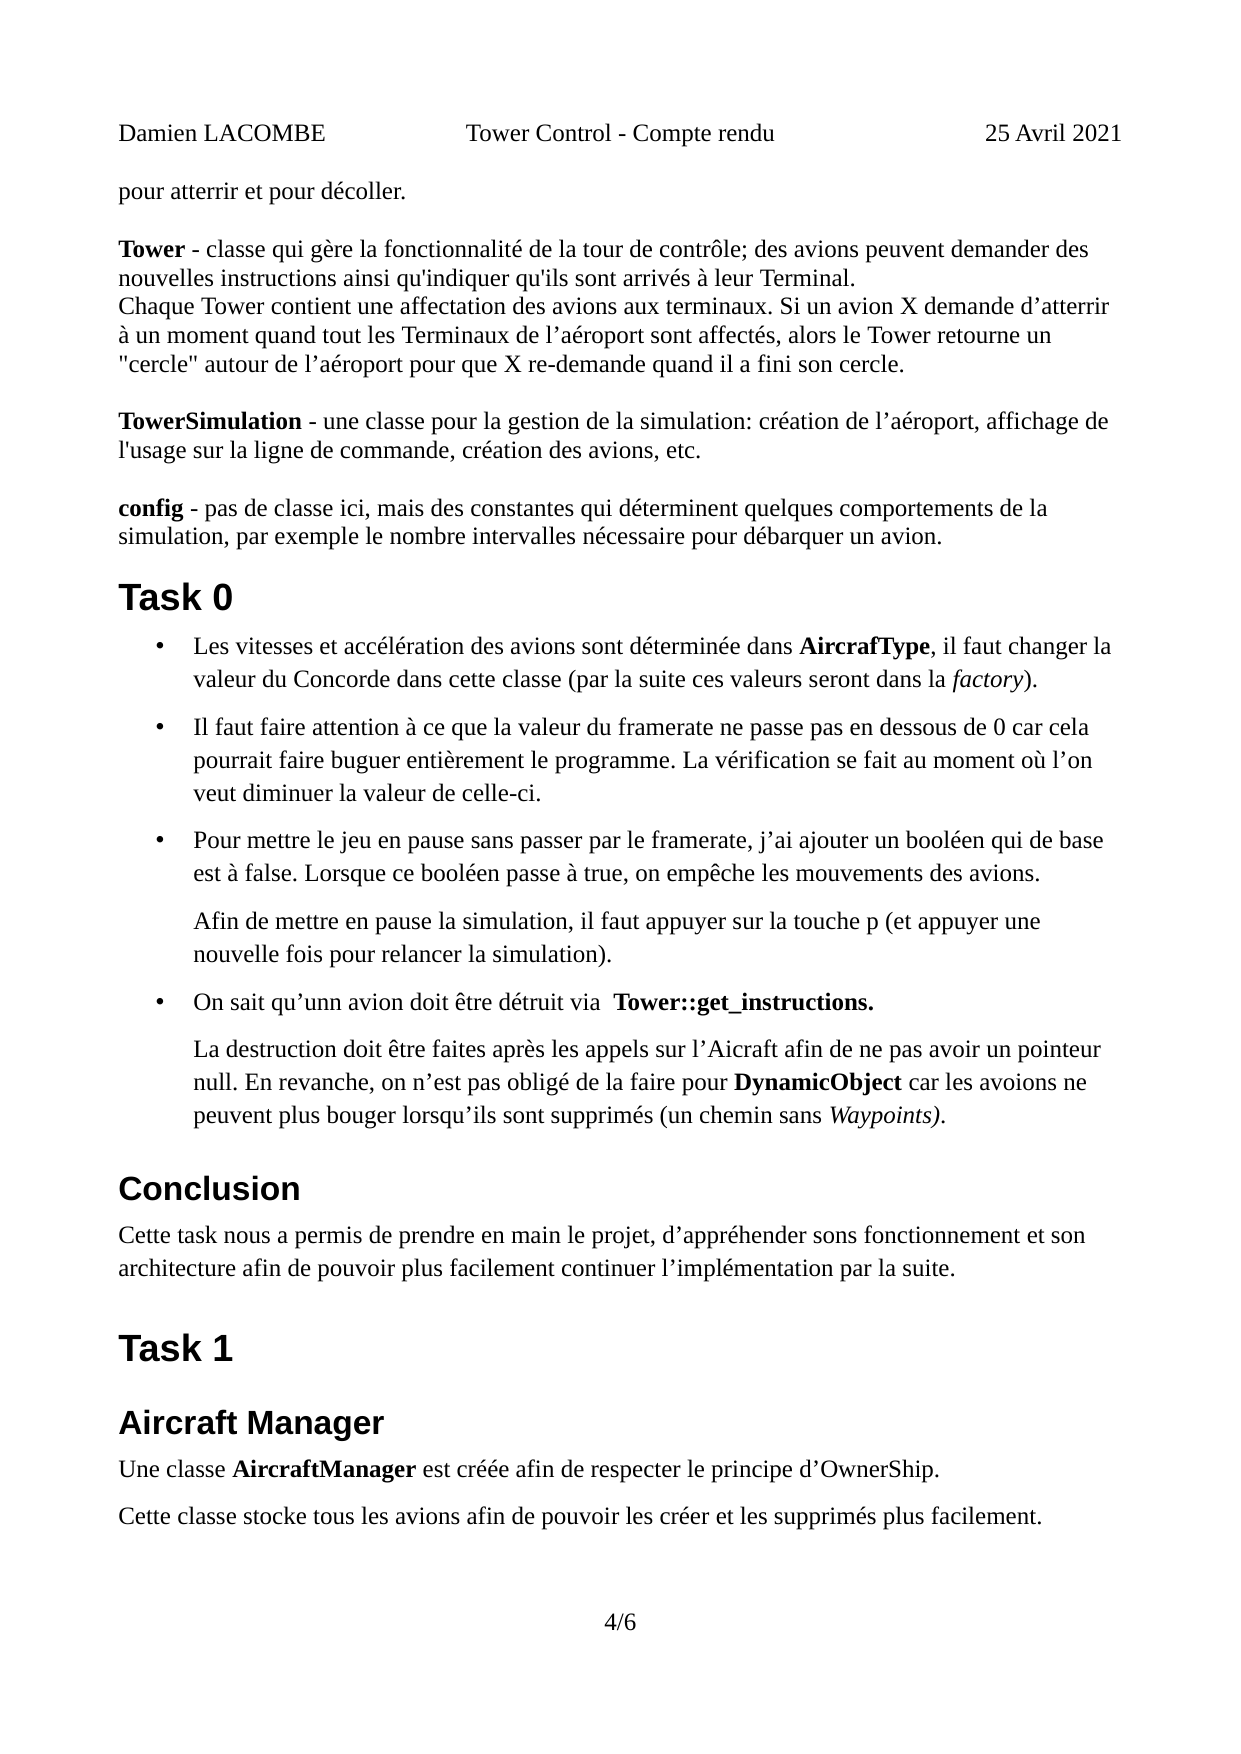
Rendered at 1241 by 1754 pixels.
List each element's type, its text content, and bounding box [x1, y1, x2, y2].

list Les vitesses et accélération des avions sont déterminée dans AircrafType, il faut changer la valeur du Concorde dans cette classe (par la suite ces valeurs seront dans la factory). [156, 631, 1122, 693]
list On sait qu’unn avion doit être détruit via Tower::get_instructions. [156, 987, 1122, 1016]
text Tower - classe qui gère la fonctionnalité de la tour de contrôle; des avions peuvent demander des nouvelles instructions ainsi qu'indiquer qu'ils sont arrivés à leur Terminal. [118, 234, 1122, 291]
list Pour mettre le jeu en pause sans passer par le framerate, j’ai ajouter un booléen qui de base est à false. Lorsque ce booléen passe à true, on empêche les mouvements des avions. [156, 826, 1122, 887]
text config - pas de classe ici, mais des constantes qui déterminent quelques comportements de la simulation, par exemple le nombre intervalles nécessaire pour débarquer un avion. [118, 493, 1122, 550]
text pour atterrir et pour décoller. [118, 176, 1122, 234]
list La destruction doit être faites après les appels sur l’Aicraft afin de ne pas avoir un pointeur null. En revanche, on n’est pas obligé de la faire pour DynamicObject car les avoions ne peuvent plus bouger lorsqu’ils sont supprimés (un chemin sans Waypoints). [156, 1034, 1122, 1129]
text Chaque Tower contient une affectation des avions aux terminaux. Si un avion X demande d’atterrir à un moment quand tout les Terminaux de l’aéroport sont affectés, alors le Tower retourne un "cercle" autour de l’aéroport pour que X re-demande quand il a fini son cercle. [118, 291, 1122, 378]
list Il faut faire attention à ce que la valeur du framerate ne passe pas en dessous de 0 car cela pourrait faire buguer entièrement le programme. La vérification se fait au moment où l’on veut diminuer la valeur de celle-ci. [156, 712, 1122, 807]
subtitle Task 1 [118, 1326, 1122, 1369]
text TowerSimulation - une classe pour la gestion de la simulation: création de l’aéroport, affichage de l'usage sur la ligne de commande, création des avions, etc. [118, 406, 1122, 464]
subtitle Aircraft Manager [118, 1403, 1122, 1441]
list Afin de mettre en pause la simulation, il faut appuyer sur la touche p (et appuyer une nouvelle fois pour relancer la simulation). [156, 906, 1122, 968]
text Une classe AircraftManager est créée afin de respecter le principe d’OwnerShip. [118, 1454, 1122, 1482]
subtitle Task 0 [118, 575, 1122, 619]
text Cette classe stocke tous les avions afin de pouvoir les créer et les supprimés plus facilement. [118, 1501, 1122, 1530]
text Cette task nous a permis de prendre en main le projet, d’appréhender sons fonctionnement et son architecture afin de pouvoir plus facilement continuer l’implémentation par la suite. [118, 1220, 1122, 1282]
subtitle Conclusion [118, 1169, 1122, 1207]
